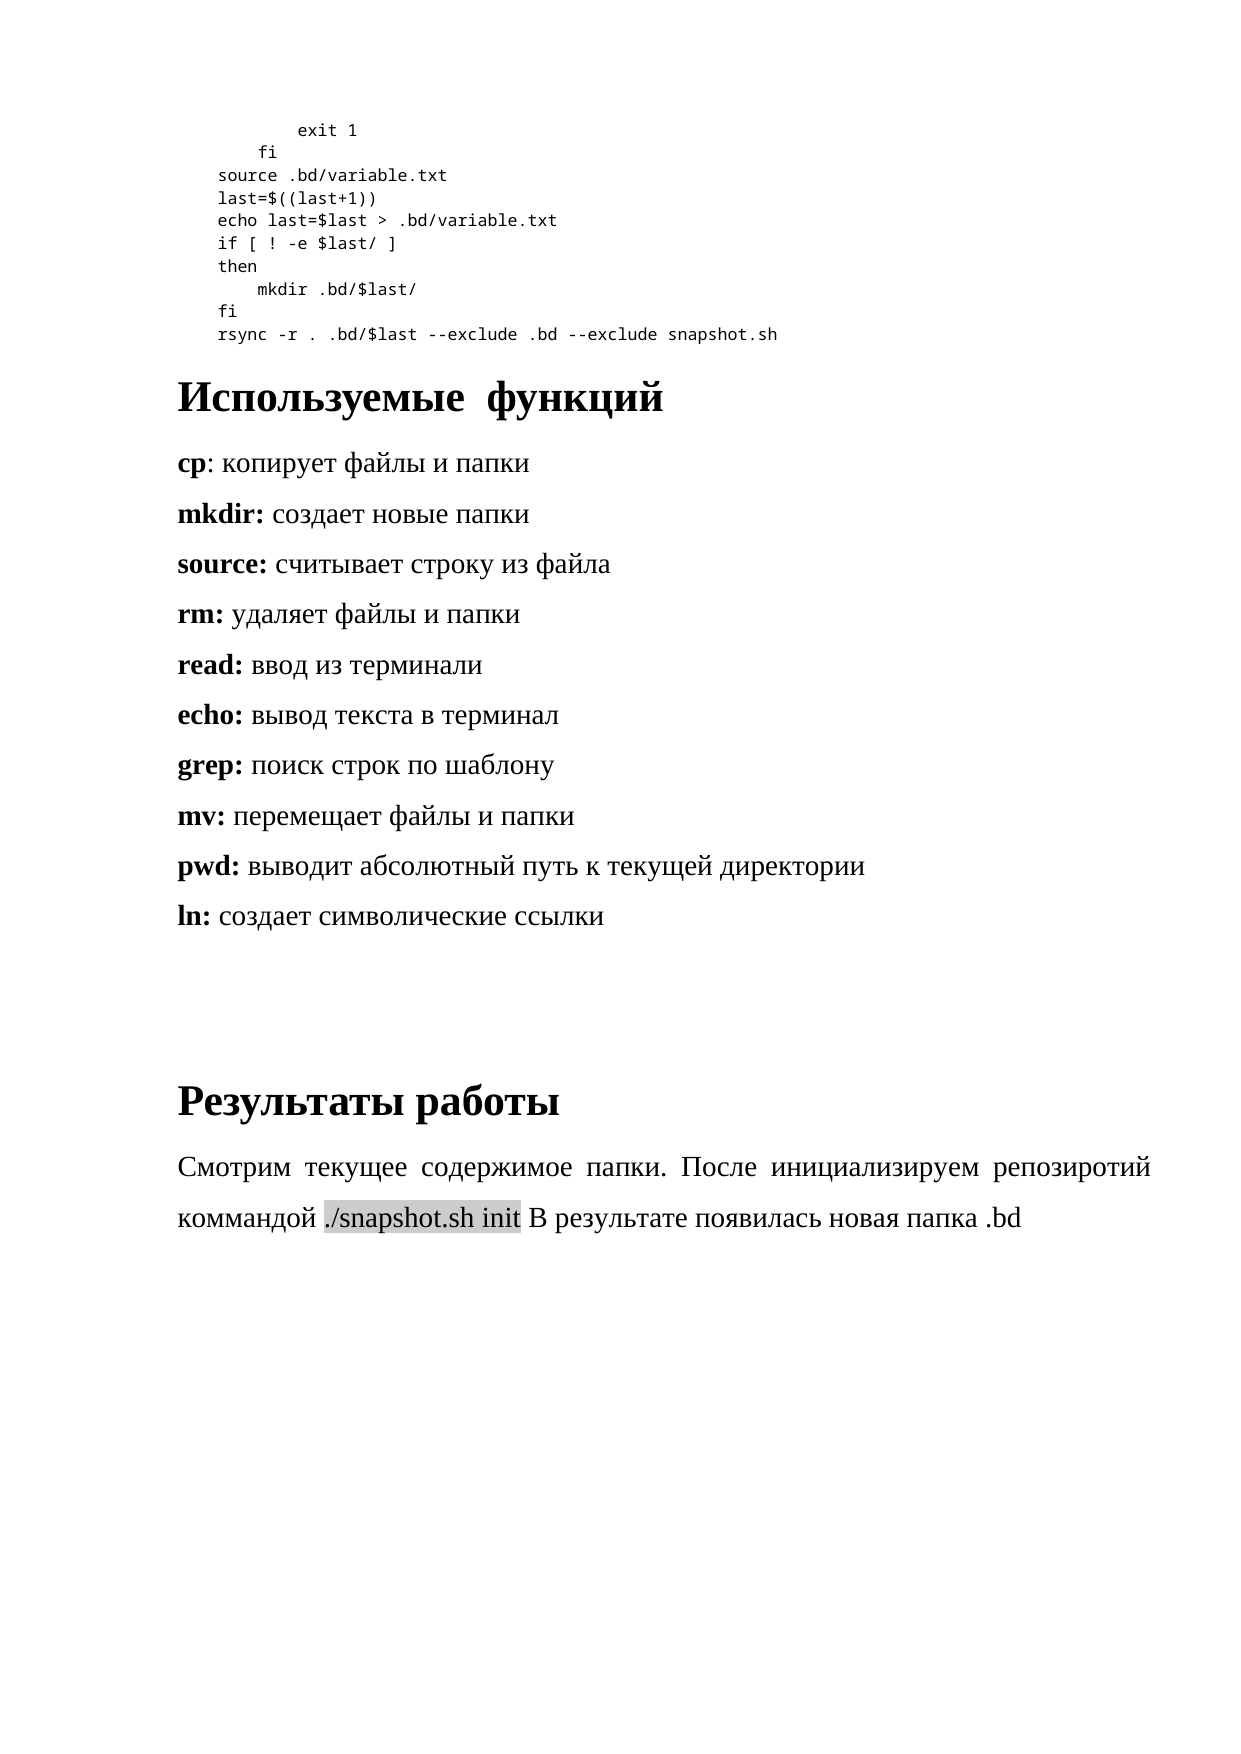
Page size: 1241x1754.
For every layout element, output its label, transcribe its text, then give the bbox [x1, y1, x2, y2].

text echo: вывод текста в терминал [177, 697, 1152, 731]
text grep: поиск строк по шаблону [177, 747, 1152, 781]
subtitle Результаты работы [177, 1074, 1152, 1124]
text last=$((last+1)) [177, 186, 1152, 209]
text pwd: выводит абсолютный путь к текущей директории [177, 848, 1152, 882]
text source: считывает строку из файла [177, 546, 1152, 580]
text read: ввод из терминали [177, 647, 1152, 680]
text fi [177, 300, 1152, 322]
text fi [177, 141, 1152, 163]
text mkdir: создает новые папки [177, 496, 1152, 529]
text source .bd/variable.txt [177, 163, 1152, 186]
text then [177, 254, 1152, 277]
text rm: удаляет файлы и папки [177, 597, 1152, 630]
text cp: копирует файлы и папки [177, 446, 1152, 479]
text exit 1 [177, 118, 1152, 141]
subtitle Используемые функций [177, 370, 1152, 421]
text mv: перемещает файлы и папки [177, 798, 1152, 831]
text mkdir .bd/$last/ [177, 277, 1152, 300]
text if [ ! -e $last/ ] [177, 232, 1152, 254]
text Смотрим текущее содержимое папки. После инициализируем репозиротий коммандой ./snapshot.sh init В результате появилась новая папка .bd [177, 1149, 1152, 1233]
text echo last=$last > .bd/variable.txt [177, 209, 1152, 232]
text rsync -r . .bd/$last --exclude .bd --exclude snapshot.sh [177, 322, 1152, 345]
text ln: создает символические ссылки [177, 898, 1152, 932]
